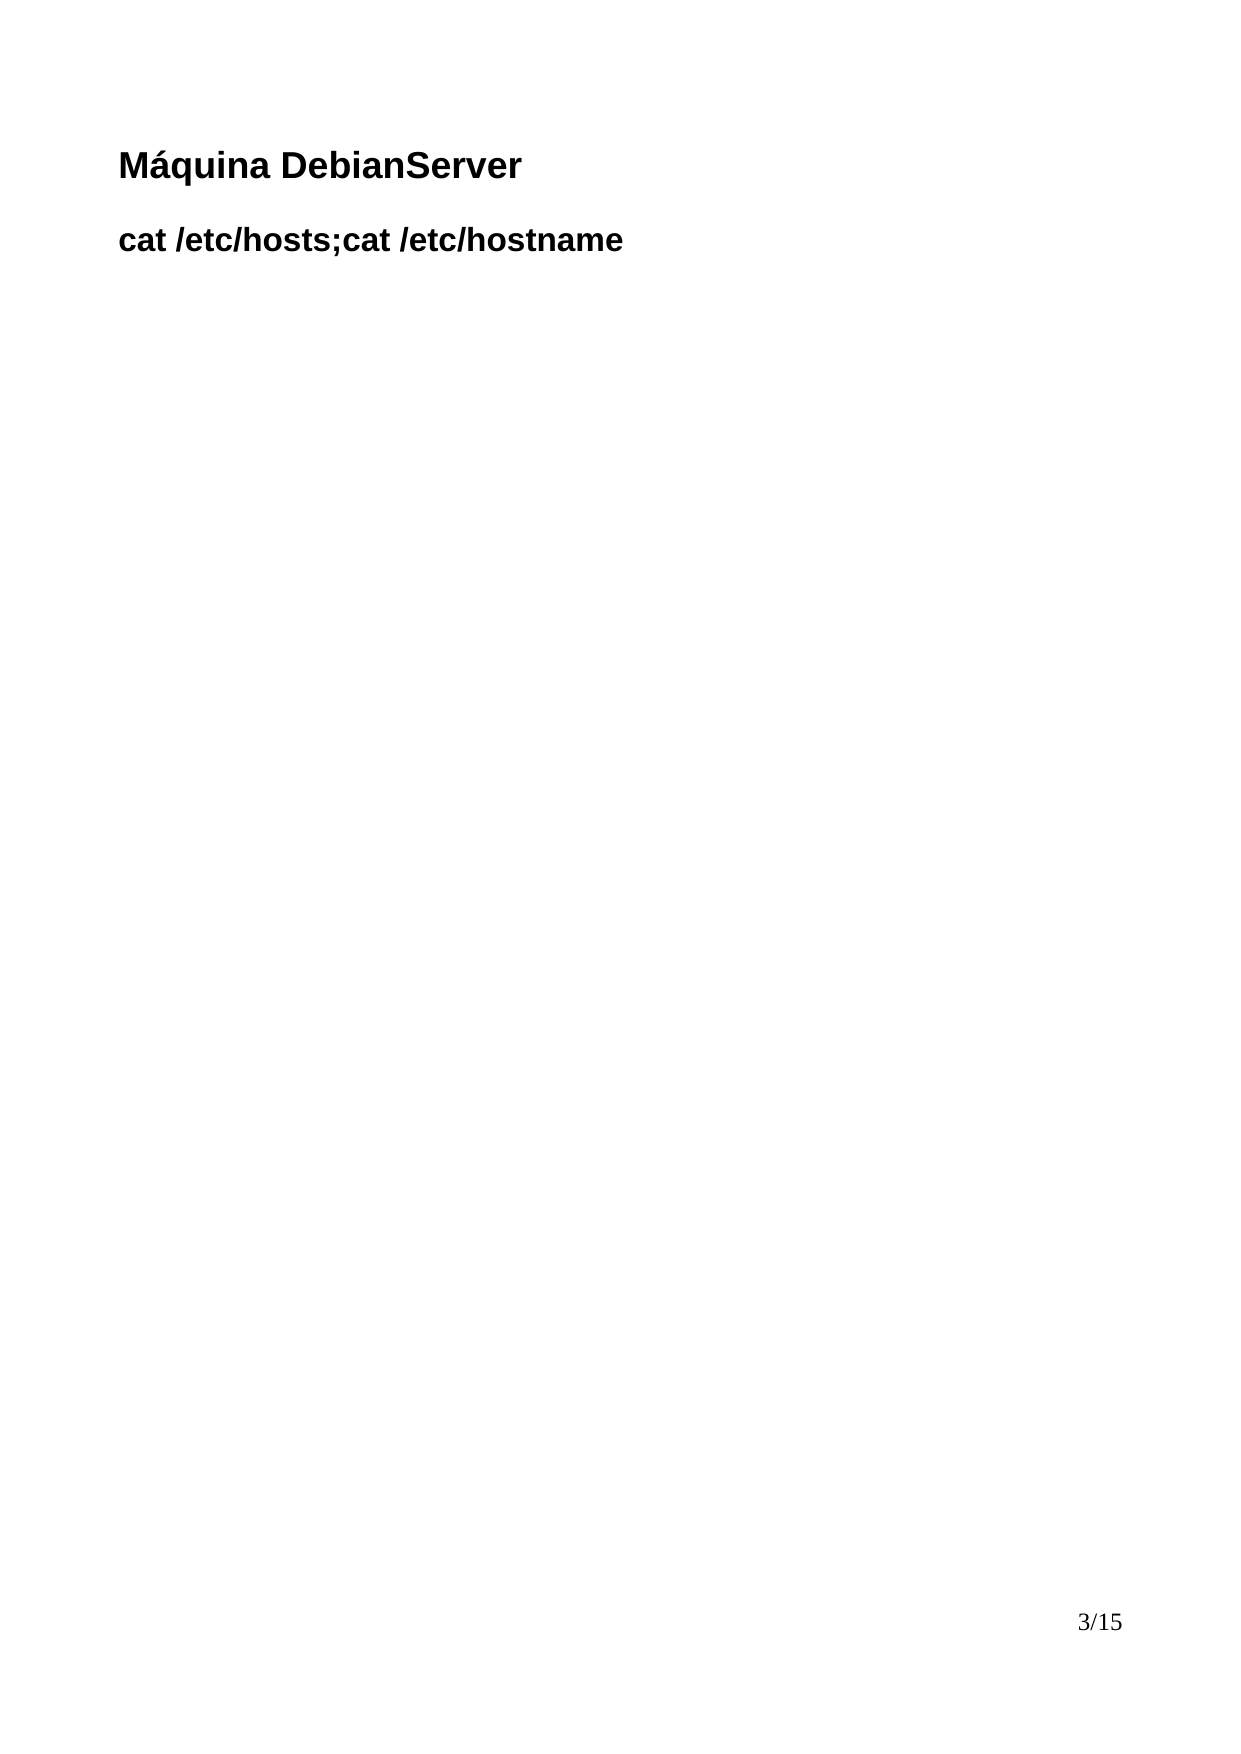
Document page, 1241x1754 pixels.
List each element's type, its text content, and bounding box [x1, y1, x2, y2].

subtitle Máquina DebianServer [118, 143, 1122, 186]
subtitle cat /etc/hosts;cat /etc/hostname [118, 219, 1122, 258]
